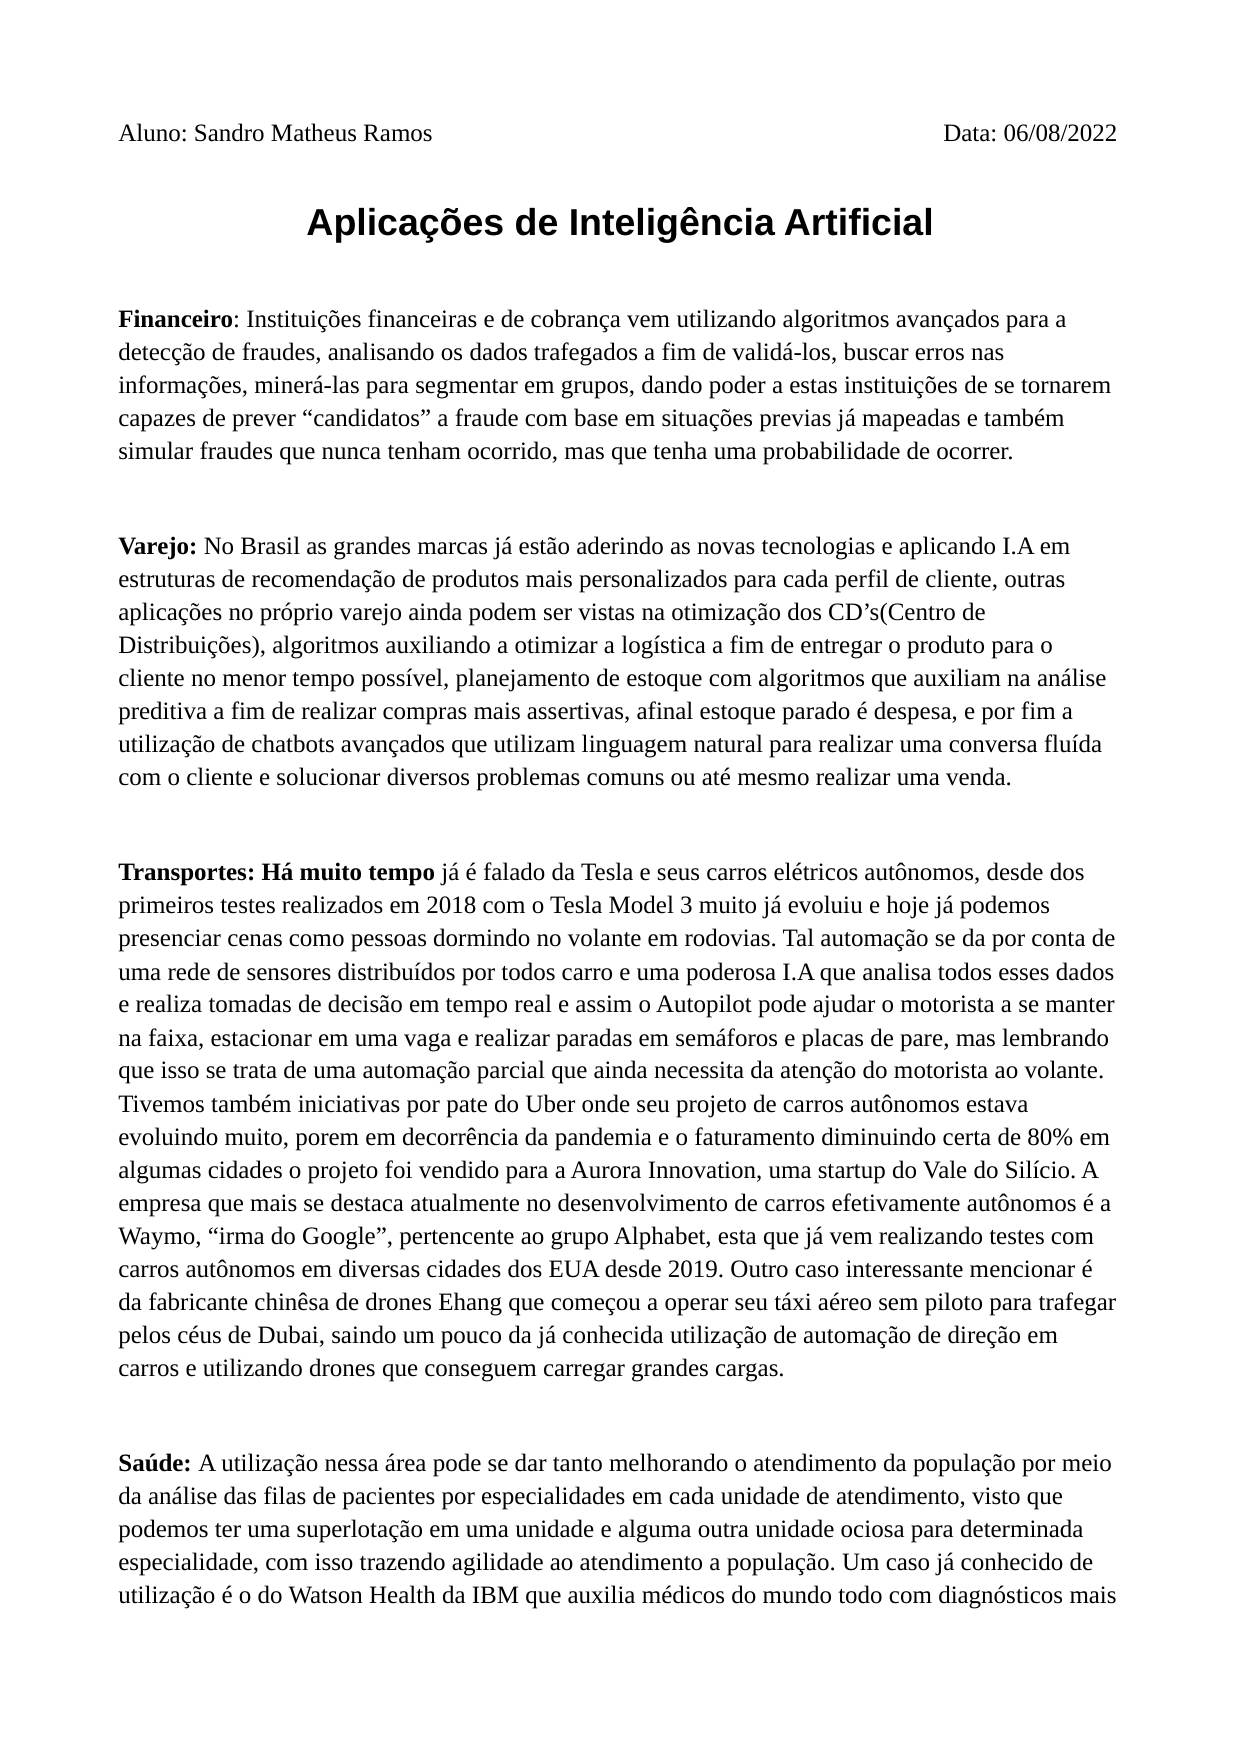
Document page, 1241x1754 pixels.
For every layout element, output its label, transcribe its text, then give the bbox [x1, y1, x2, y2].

text Varejo: No Brasil as grandes marcas já estão aderindo as novas tecnologias e aplicando I.A em estruturas de recomendação de produtos mais personalizados para cada perfil de cliente, outras aplicações no próprio varejo ainda podem ser vistas na otimização dos CD’s(Centro de Distribuições), algoritmos auxiliando a otimizar a logística a fim de entregar o produto para o cliente no menor tempo possível, planejamento de estoque com algoritmos que auxiliam na análise preditiva a fim de realizar compras mais assertivas, afinal estoque parado é despesa, e por fim a utilização de chatbots avançados que utilizam linguagem natural para realizar uma conversa fluída com o cliente e solucionar diversos problemas comuns ou até mesmo realizar uma venda. [118, 531, 1122, 791]
text Financeiro: Instituições financeiras e de cobrança vem utilizando algoritmos avançados para a detecção de fraudes, analisando os dados trafegados a fim de validá-los, buscar erros nas informações, minerá-las para segmentar em grupos, dando poder a estas instituições de se tornarem capazes de prever “candidatos” a fraude com base em situações previas já mapeadas e também simular fraudes que nunca tenham ocorrido, mas que tenha uma probabilidade de ocorrer. [118, 304, 1122, 465]
text Aluno: Sandro Matheus Ramos Data: 06/08/2022 [118, 118, 1122, 147]
subtitle Aplicações de Inteligência Artificial [118, 201, 1122, 244]
text Transportes: Há muito tempo já é falado da Tesla e seus carros elétricos autônomos, desde dos primeiros testes realizados em 2018 com o Tesla Model 3 muito já evoluiu e hoje já podemos presenciar cenas como pessoas dormindo no volante em rodovias. Tal automação se da por conta de uma rede de sensores distribuídos por todos carro e uma poderosa I.A que analisa todos esses dados e realiza tomadas de decisão em tempo real e assim o Autopilot pode ajudar o motorista a se manter na faixa, estacionar em uma vaga e realizar paradas em semáforos e placas de pare, mas lembrando que isso se trata de uma automação parcial que ainda necessita da atenção do motorista ao volante. Tivemos também iniciativas por pate do Uber onde seu projeto de carros autônomos estava evoluindo muito, porem em decorrência da pandemia e o faturamento diminuindo certa de 80% em algumas cidades o projeto foi vendido para a Aurora Innovation, uma startup do Vale do Silício. A empresa que mais se destaca atualmente no desenvolvimento de carros efetivamente autônomos é a Waymo, “irma do Google”, pertencente ao grupo Alphabet, esta que já vem realizando testes com carros autônomos em diversas cidades dos EUA desde 2019. Outro caso interessante mencionar é da fabricante chinêsa de drones Ehang que começou a operar seu táxi aéreo sem piloto para trafegar pelos céus de Dubai, saindo um pouco da já conhecida utilização de automação de direção em carros e utilizando drones que conseguem carregar grandes cargas. [118, 857, 1122, 1382]
text Saúde: A utilização nessa área pode se dar tanto melhorando o atendimento da população por meio da análise das filas de pacientes por especialidades em cada unidade de atendimento, visto que podemos ter uma superlotação em uma unidade e alguma outra unidade ociosa para determinada especialidade, com isso trazendo agilidade ao atendimento a população. Um caso já conhecido de utilização é o do Watson Health da IBM que auxilia médicos do mundo todo com diagnósticos mais [118, 1448, 1122, 1609]
